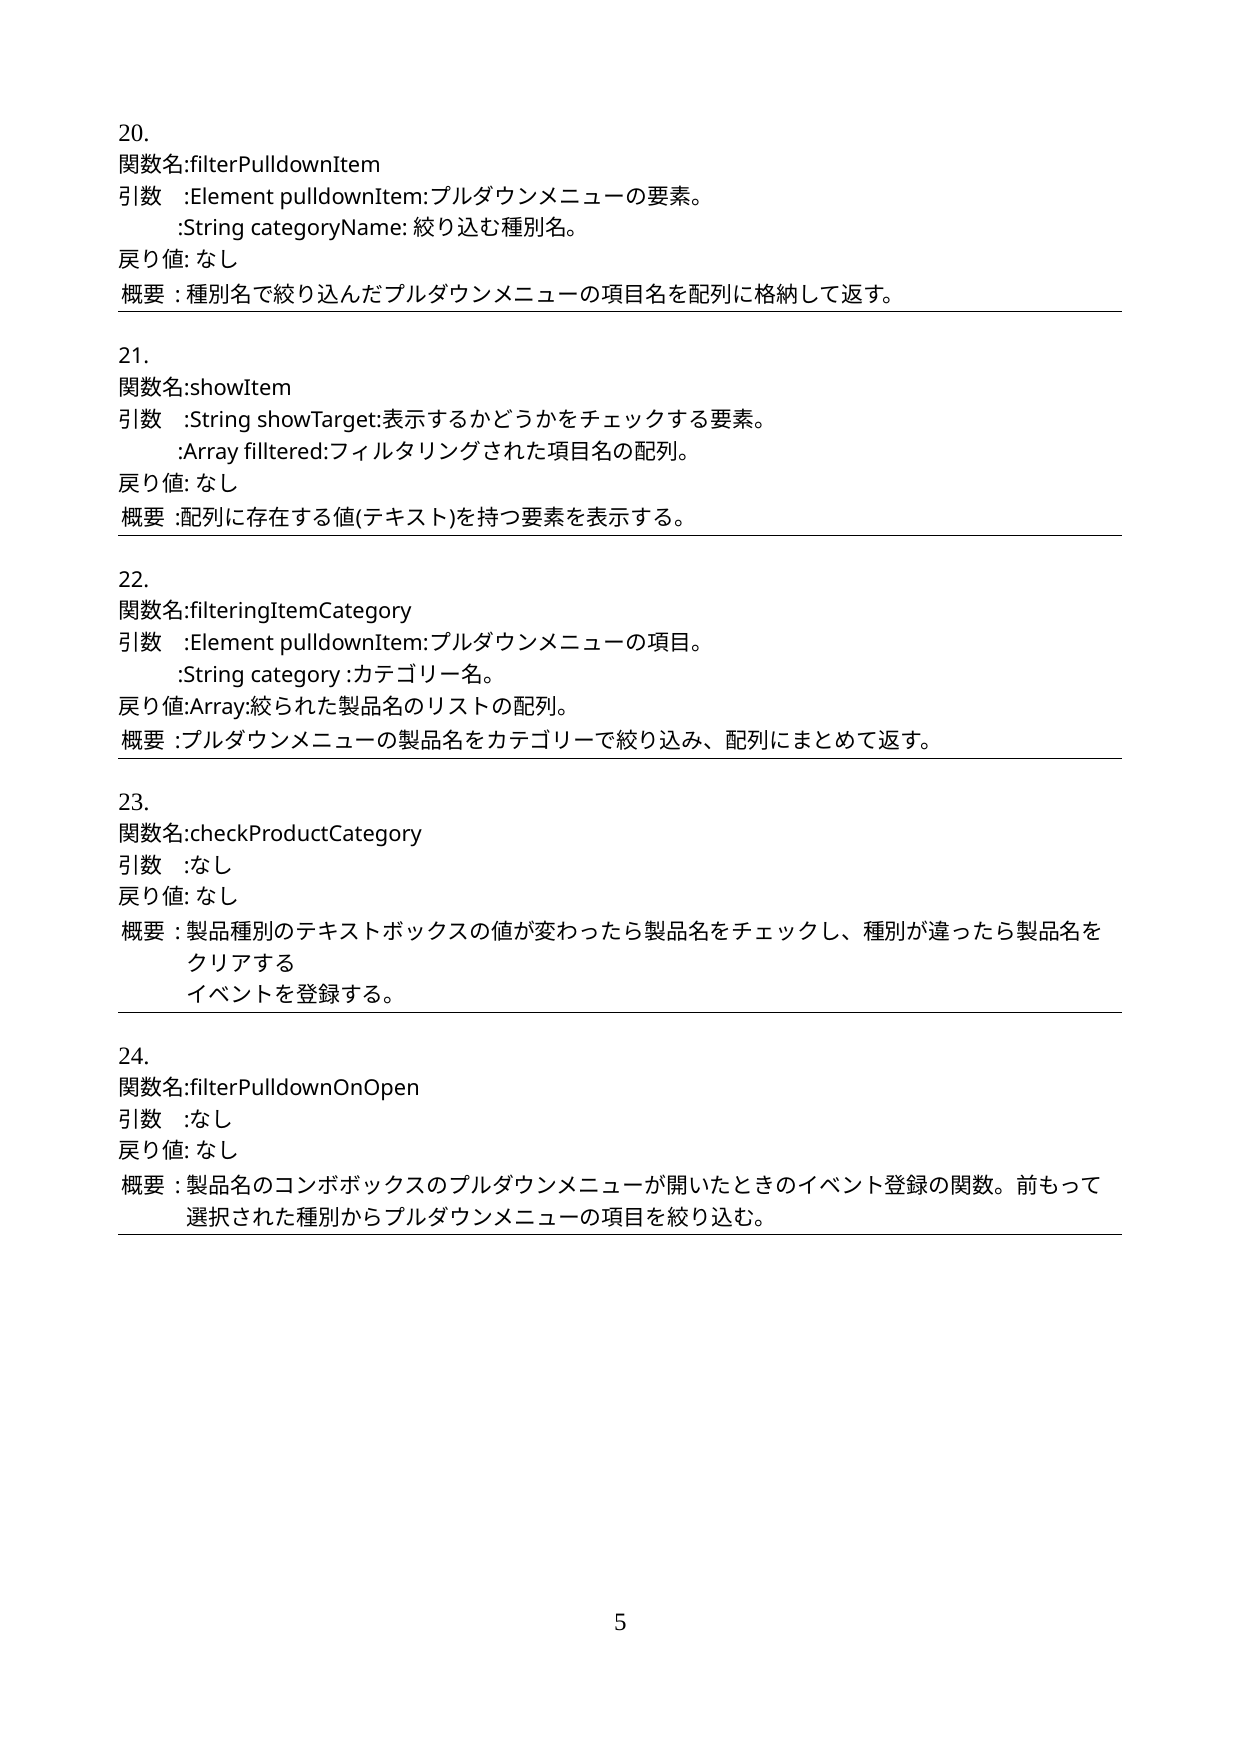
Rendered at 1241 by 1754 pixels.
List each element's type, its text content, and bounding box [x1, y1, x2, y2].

text :String categoryName: 絞り込む種別名。 [177, 210, 1122, 242]
text 23. [118, 787, 1122, 816]
text 引数 :なし [118, 848, 1122, 879]
text 概要 :配列に存在する値(テキスト)を持つ要素を表示する。 [118, 497, 1122, 535]
text :Array filltered:フィルタリングされた項目名の配列。 [177, 434, 1122, 466]
text 戻り値: なし [118, 466, 1122, 497]
text 引数 :なし [118, 1102, 1122, 1133]
text 引数 :Element pulldownItem:プルダウンメニューの要素。 [118, 179, 1122, 210]
text 24. [118, 1041, 1122, 1070]
text 概要 : 製品名のコンボボックスのプルダウンメニューが開いたときのイベント登録の関数。前もって選択された種別からプルダウンメニューの項目を絞り込む。 [118, 1165, 1122, 1234]
text 引数 :Element pulldownItem:プルダウンメニューの項目。 [118, 625, 1122, 657]
text 21. [118, 340, 1122, 370]
text 概要 : 種別名で絞り込んだプルダウンメニューの項目名を配列に格納して返す。 [118, 274, 1122, 311]
text 戻り値: なし [118, 1133, 1122, 1165]
text 概要 : 製品種別のテキストボックスの値が変わったら製品名をチェックし、種別が違ったら製品名をクリアする [118, 911, 1122, 977]
text 引数 :String showTarget:表示するかどうかをチェックする要素。 [118, 402, 1122, 434]
text :String category :カテゴリー名。 [177, 657, 1122, 689]
text 関数名:filterPulldownOnOpen [118, 1070, 1122, 1102]
text イベントを登録する。 [118, 977, 1122, 1012]
text 戻り値: なし [118, 879, 1122, 911]
text 概要 :プルダウンメニューの製品名をカテゴリーで絞り込み、配列にまとめて返す。 [118, 721, 1122, 758]
text 戻り値: なし [118, 242, 1122, 274]
text 関数名:filterPulldownItem [118, 147, 1122, 179]
text 関数名:checkProductCategory [118, 816, 1122, 848]
text 22. [118, 564, 1122, 593]
text 20. [118, 118, 1122, 147]
text 戻り値:Array:絞られた製品名のリストの配列。 [118, 689, 1122, 721]
text 関数名:filteringItemCategory [118, 593, 1122, 625]
text 関数名:showItem [118, 370, 1122, 402]
